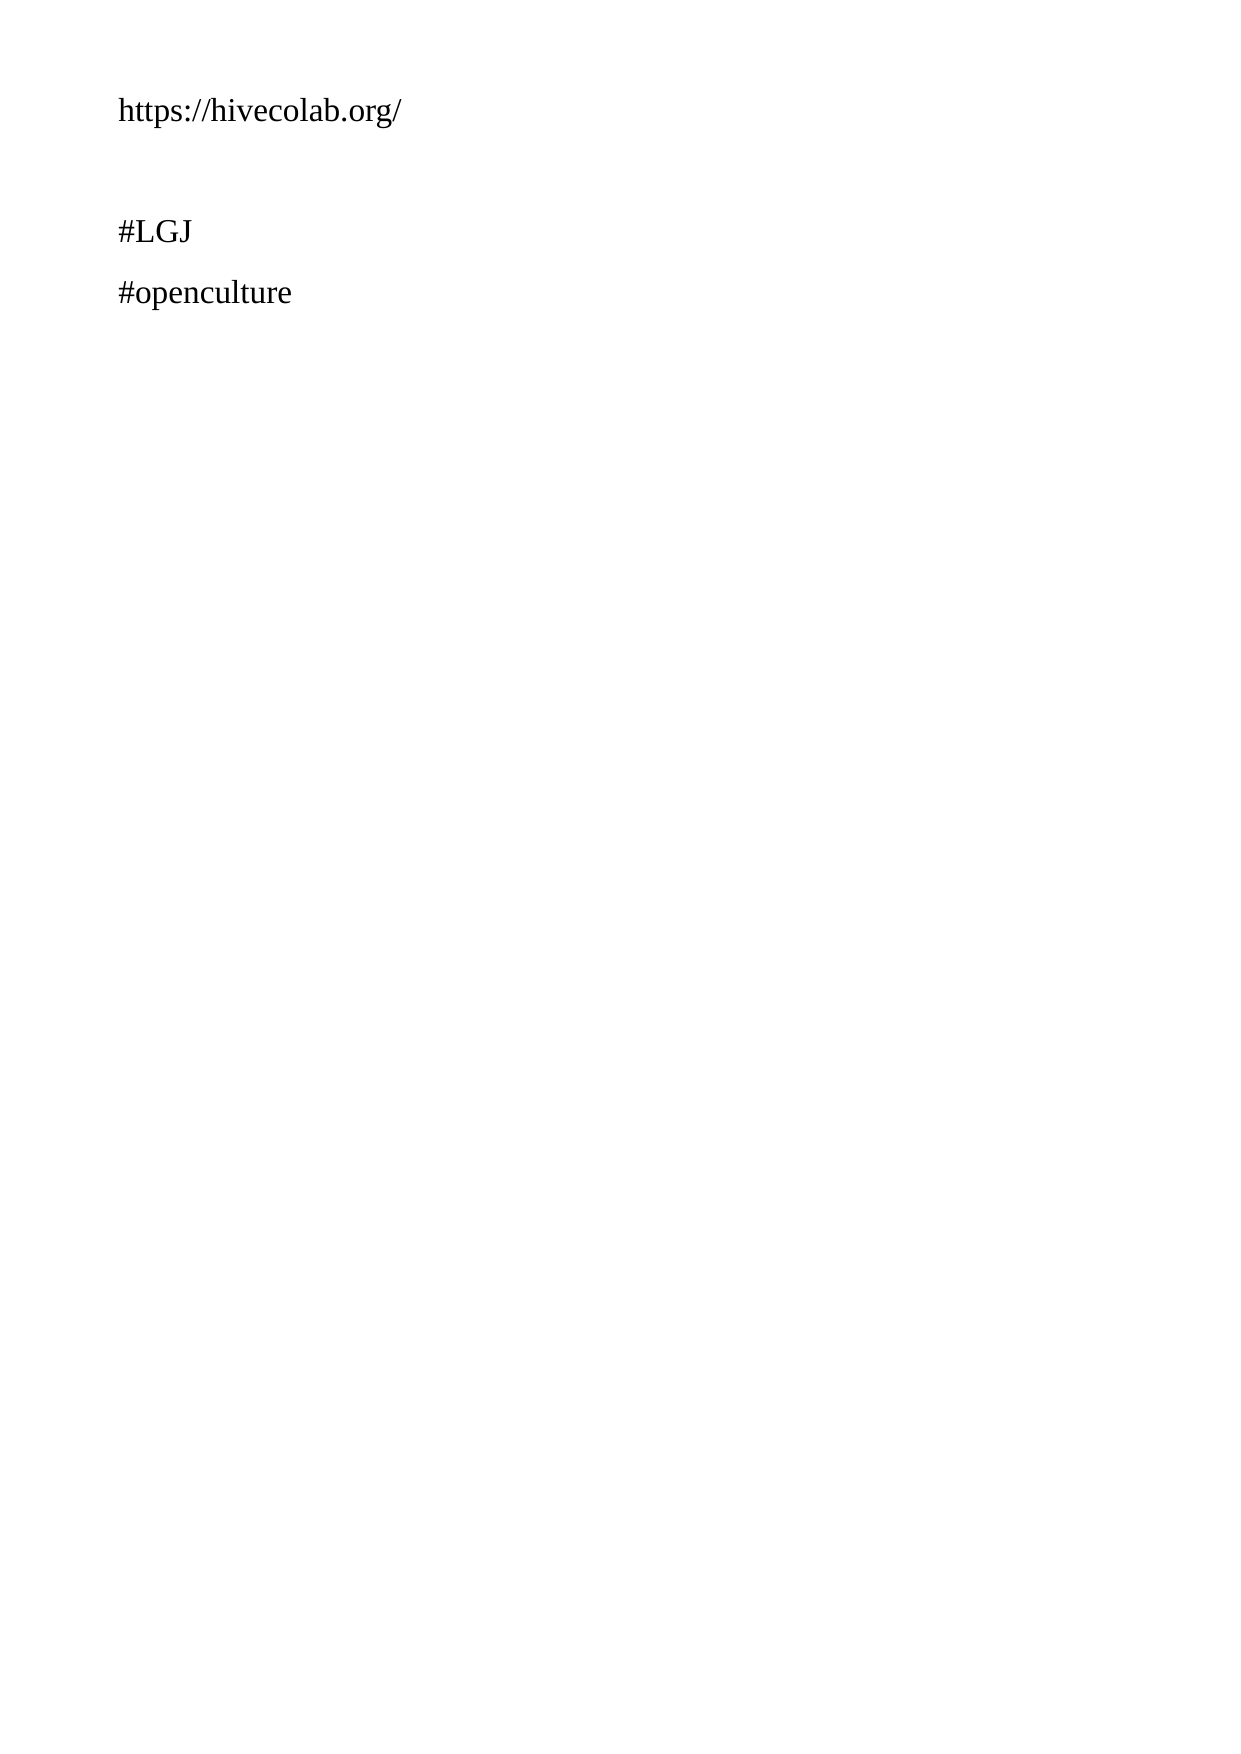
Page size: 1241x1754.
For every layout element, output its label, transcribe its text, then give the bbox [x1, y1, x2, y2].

text #openculture [118, 272, 1122, 310]
text #LGJ [118, 211, 1122, 250]
text https://hivecolab.org/ [118, 90, 1122, 129]
